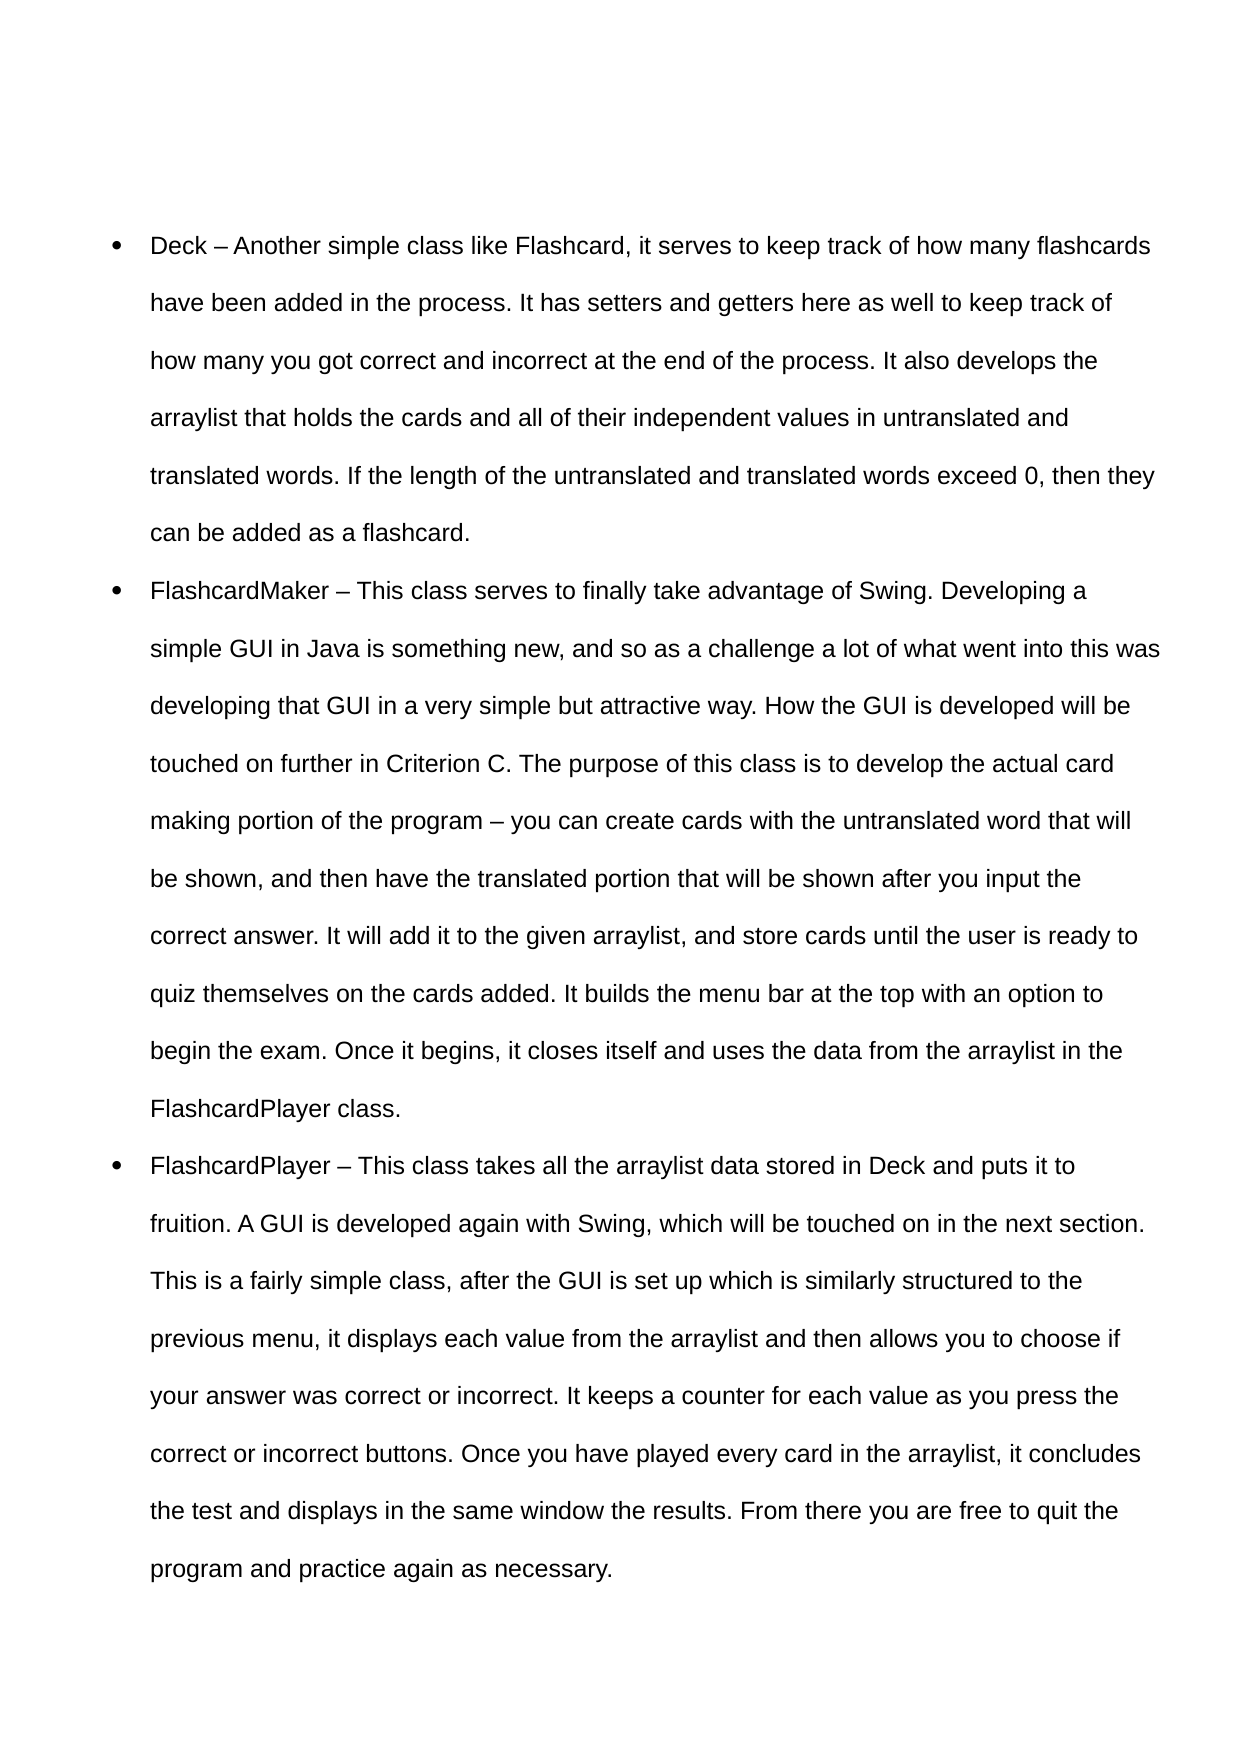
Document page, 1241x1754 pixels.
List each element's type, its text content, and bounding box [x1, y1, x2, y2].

list FlashcardMaker – This class serves to finally take advantage of Swing. Developing a simple GUI in Java is something new, and so as a challenge a lot of what went into this was developing that GUI in a very simple but attractive way. How the GUI is developed will be touched on further in Criterion C. The purpose of this class is to develop the actual card making portion of the program – you can create cards with the untranslated word that will be shown, and then have the translated portion that will be shown after you input the correct answer. It will add it to the given arraylist, and store cards until the user is ready to quiz themselves on the cards added. It builds the menu bar at the top with an option to begin the exam. Once it begins, it closes itself and uses the data from the arraylist in the FlashcardPlayer class. [112, 576, 1163, 1122]
list FlashcardPlayer – This class takes all the arraylist data stored in Deck and puts it to fruition. A GUI is developed again with Swing, which will be touched on in the next section. This is a fairly simple class, after the GUI is set up which is similarly structured to the previous menu, it displays each value from the arraylist and then allows you to choose if your answer was correct or incorrect. It keeps a counter for each value as you press the correct or incorrect buttons. Once you have played every card in the arraylist, it concludes the test and displays in the same window the results. From there you are free to quit the program and practice again as necessary. [112, 1151, 1163, 1582]
list Deck – Another simple class like Flashcard, it serves to keep track of how many flashcards have been added in the process. It has setters and getters here as well to keep track of how many you got correct and incorrect at the end of the process. It also develops the arraylist that holds the cards and all of their independent values in untranslated and translated words. If the length of the untranslated and translated words exceed 0, then they can be added as a flashcard. [112, 231, 1163, 547]
